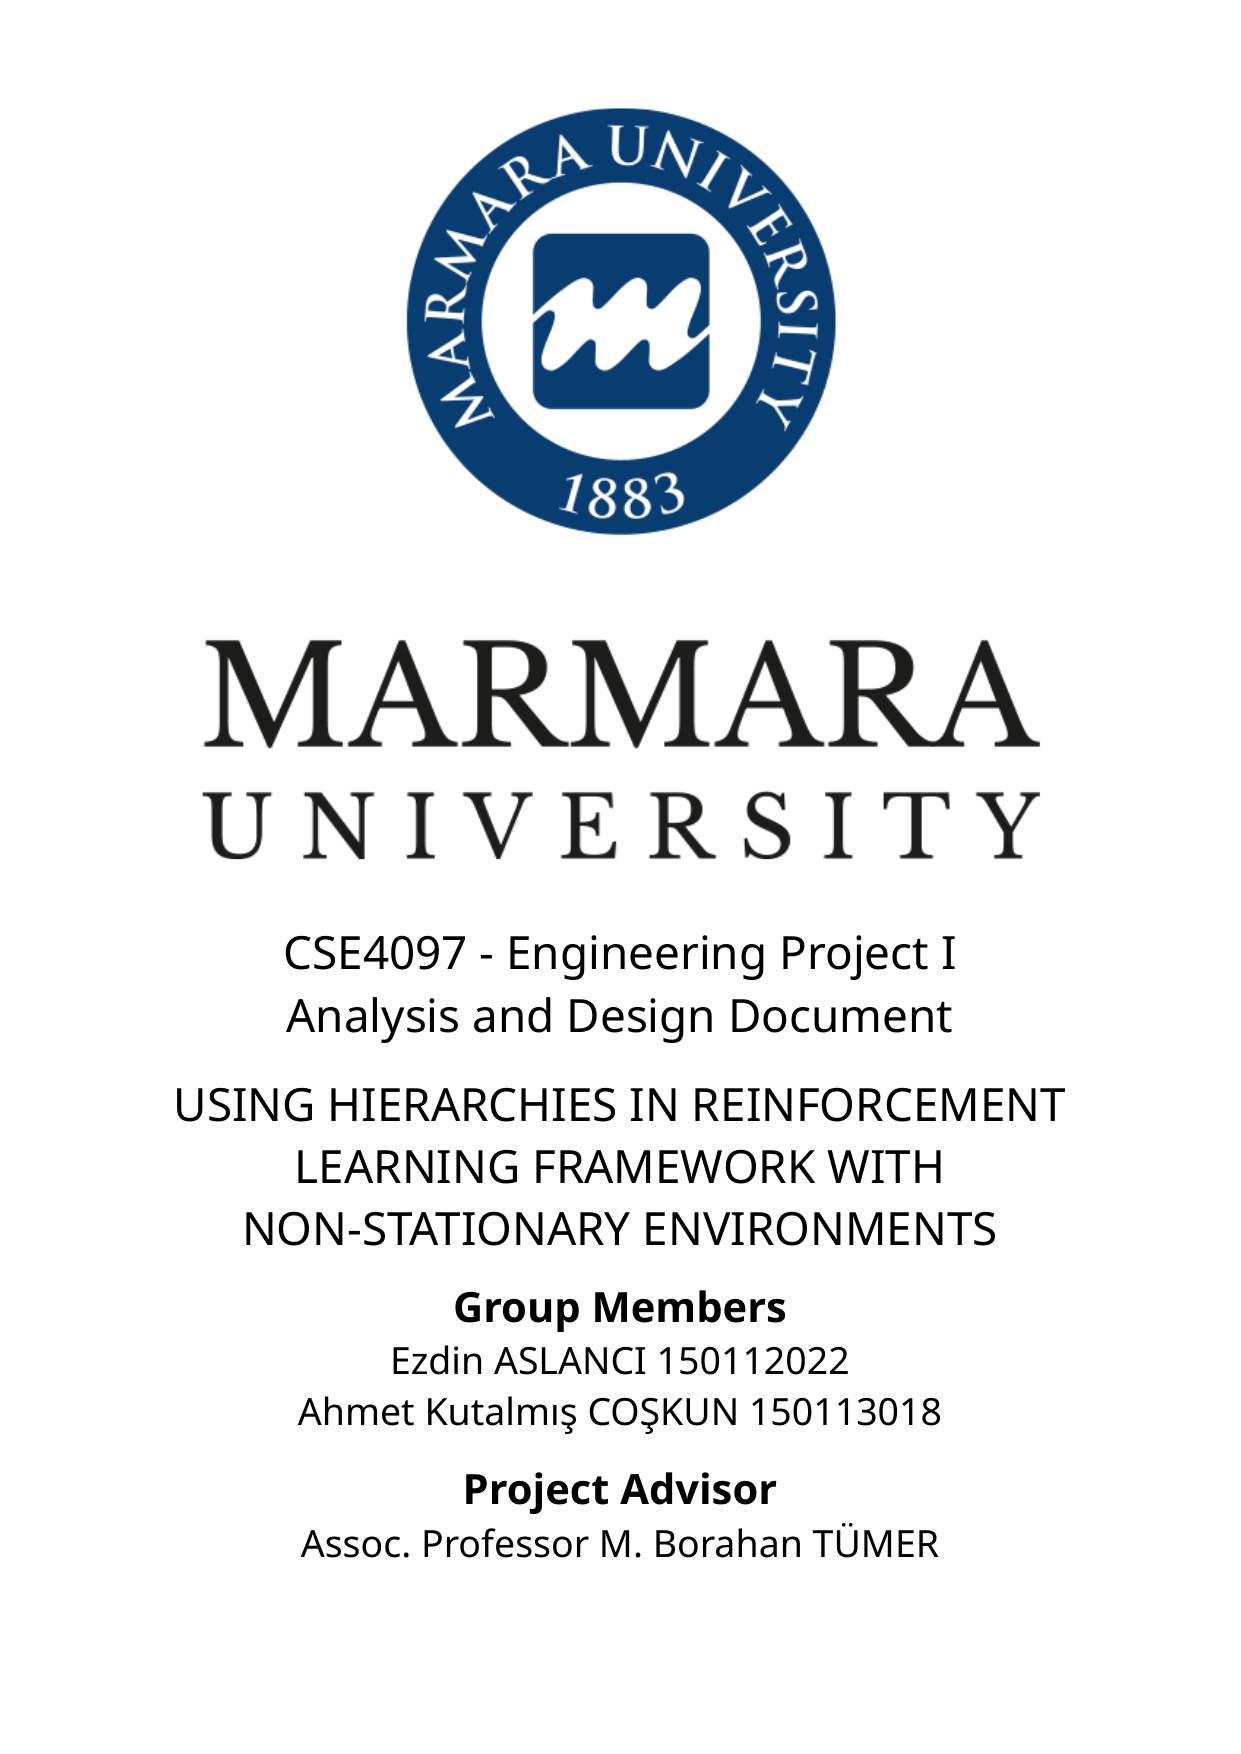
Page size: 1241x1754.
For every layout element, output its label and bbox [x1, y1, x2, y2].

picture [147, 92, 1093, 881]
